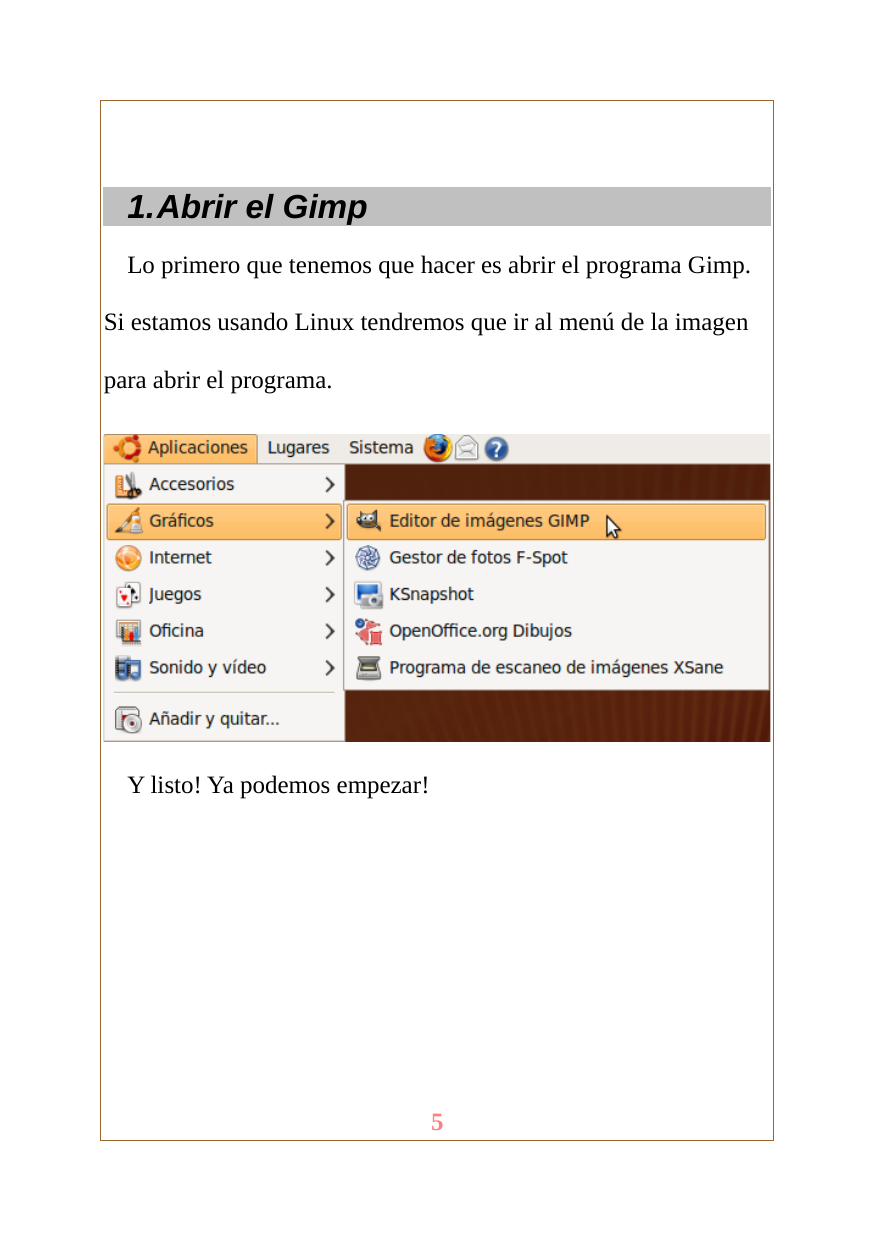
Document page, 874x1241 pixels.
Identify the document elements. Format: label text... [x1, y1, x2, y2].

text Lo primero que tenemos que hacer es abrir el programa Gimp. Si estamos usando Linux tendremos que ir al menú de la imagen para abrir el programa. [103, 250, 771, 393]
picture [103, 434, 771, 742]
subtitle Abrir el Gimp [103, 187, 771, 226]
text Y listo! Ya podemos empezar! [103, 742, 771, 799]
